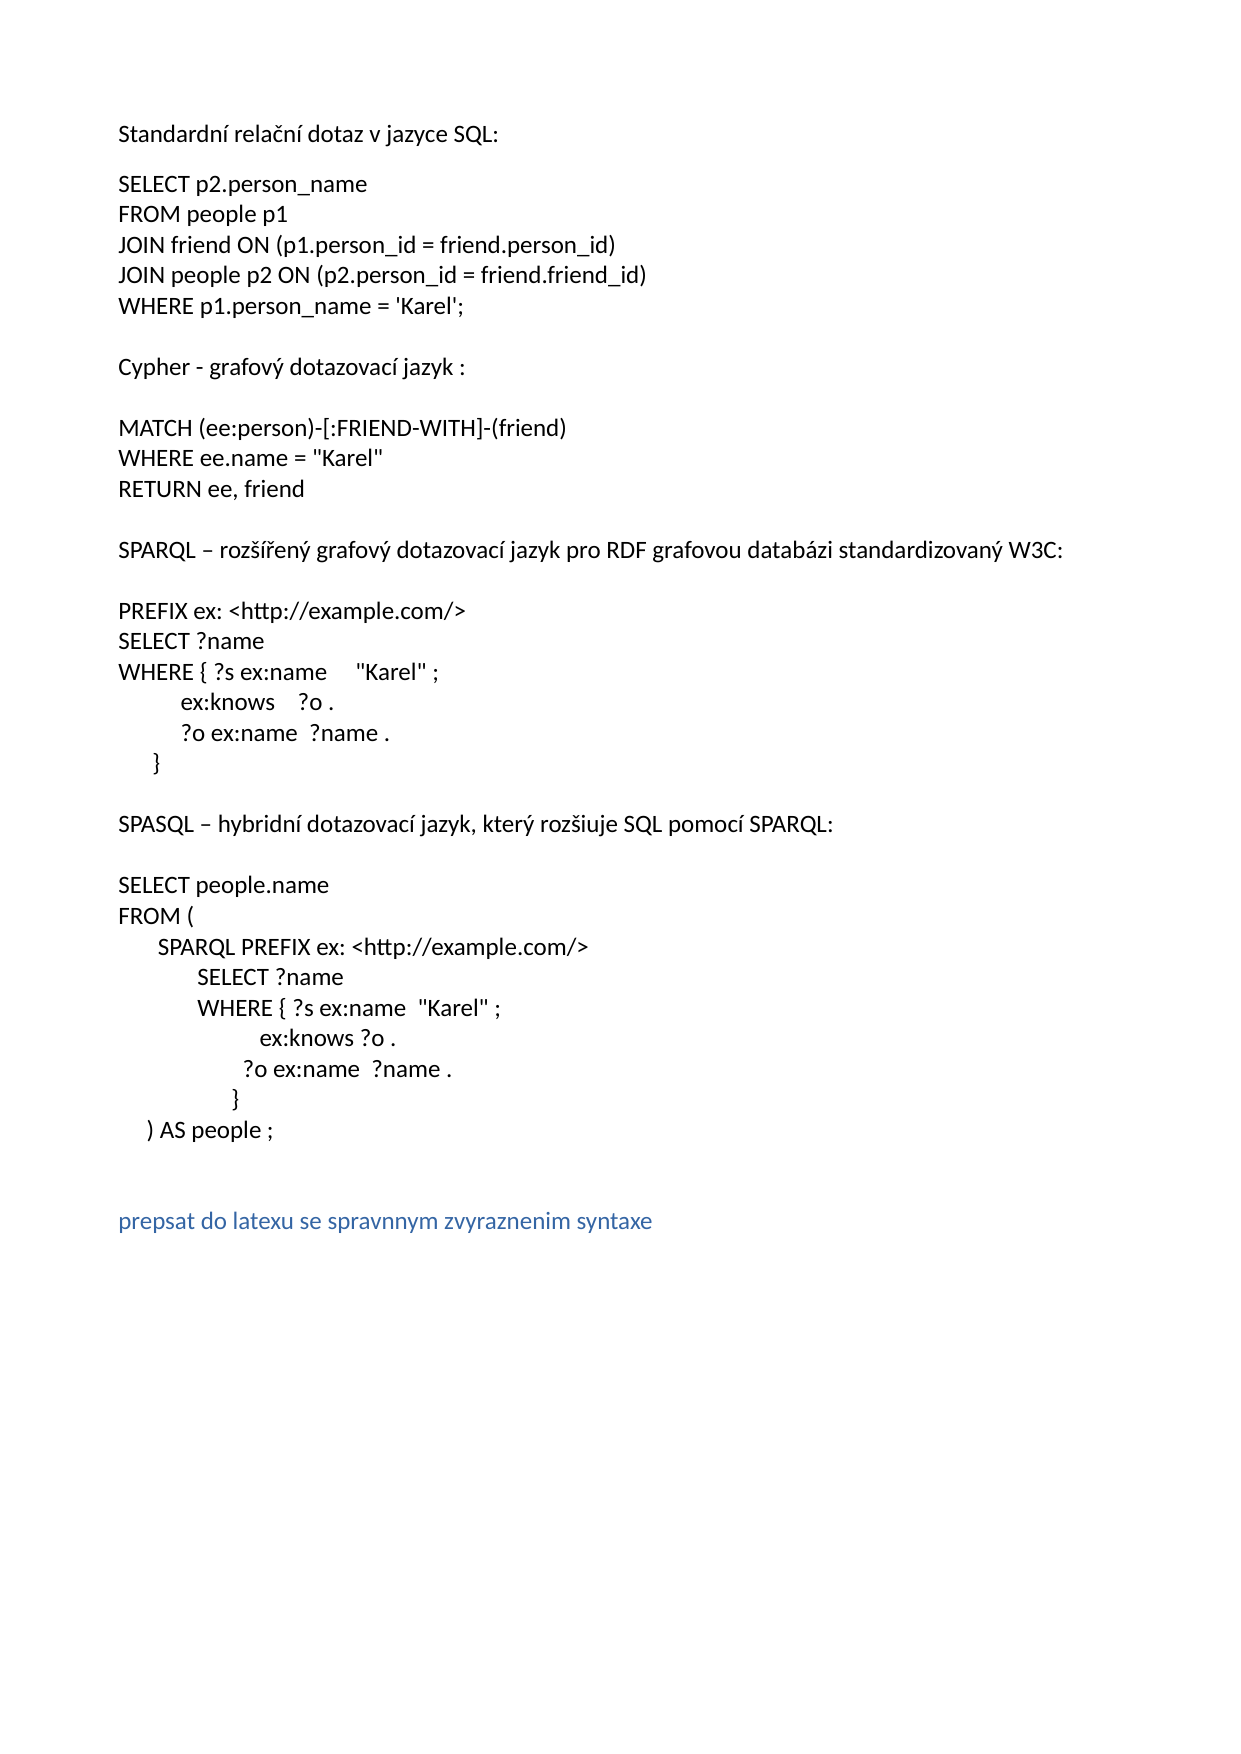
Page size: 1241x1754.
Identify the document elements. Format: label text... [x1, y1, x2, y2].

text WHERE p1.person_name = 'Karel'; [118, 290, 1122, 320]
text ?o ex:name ?name . [118, 717, 1122, 748]
text JOIN people p2 ON (p2.person_id = friend.friend_id) [118, 259, 1122, 290]
text SPARQL PREFIX ex: <http://example.com/> [118, 931, 1122, 961]
text prepsat do latexu se spravnnym zvyraznenim syntaxe [118, 1205, 1122, 1236]
text } [118, 748, 1122, 778]
text FROM people p1 [118, 198, 1122, 229]
text SELECT p2.person_name [118, 168, 1122, 198]
text Cypher - grafový dotazovací jazyk : [118, 351, 1122, 381]
text SELECT ?name [118, 626, 1122, 656]
text ) AS people ; [118, 1114, 1122, 1144]
text PREFIX ex: <http://example.com/> [118, 595, 1122, 626]
text RETURN ee, friend [118, 473, 1122, 503]
text WHERE { ?s ex:name "Karel" ; [118, 656, 1122, 687]
text WHERE { ?s ex:name "Karel" ; [118, 992, 1122, 1022]
text MATCH (ee:person)-[:FRIEND-WITH]-(friend) [118, 412, 1122, 442]
text FROM ( [118, 900, 1122, 931]
text WHERE ee.name = "Karel" [118, 442, 1122, 473]
text ?o ex:name ?name . [118, 1053, 1122, 1083]
text ex:knows ?o . [118, 1022, 1122, 1053]
text SPARQL – rozšířený grafový dotazovací jazyk pro RDF grafovou databázi standardizovaný W3C: [118, 534, 1122, 564]
text SELECT ?name [118, 961, 1122, 992]
text JOIN friend ON (p1.person_id = friend.person_id) [118, 229, 1122, 259]
text SPASQL – hybridní dotazovací jazyk, který rozšiuje SQL pomocí SPARQL: [118, 809, 1122, 839]
text } [118, 1083, 1122, 1114]
text Standardní relační dotaz v jazyce SQL: [118, 118, 1122, 149]
text SELECT people.name [118, 870, 1122, 900]
text ex:knows ?o . [118, 687, 1122, 717]
